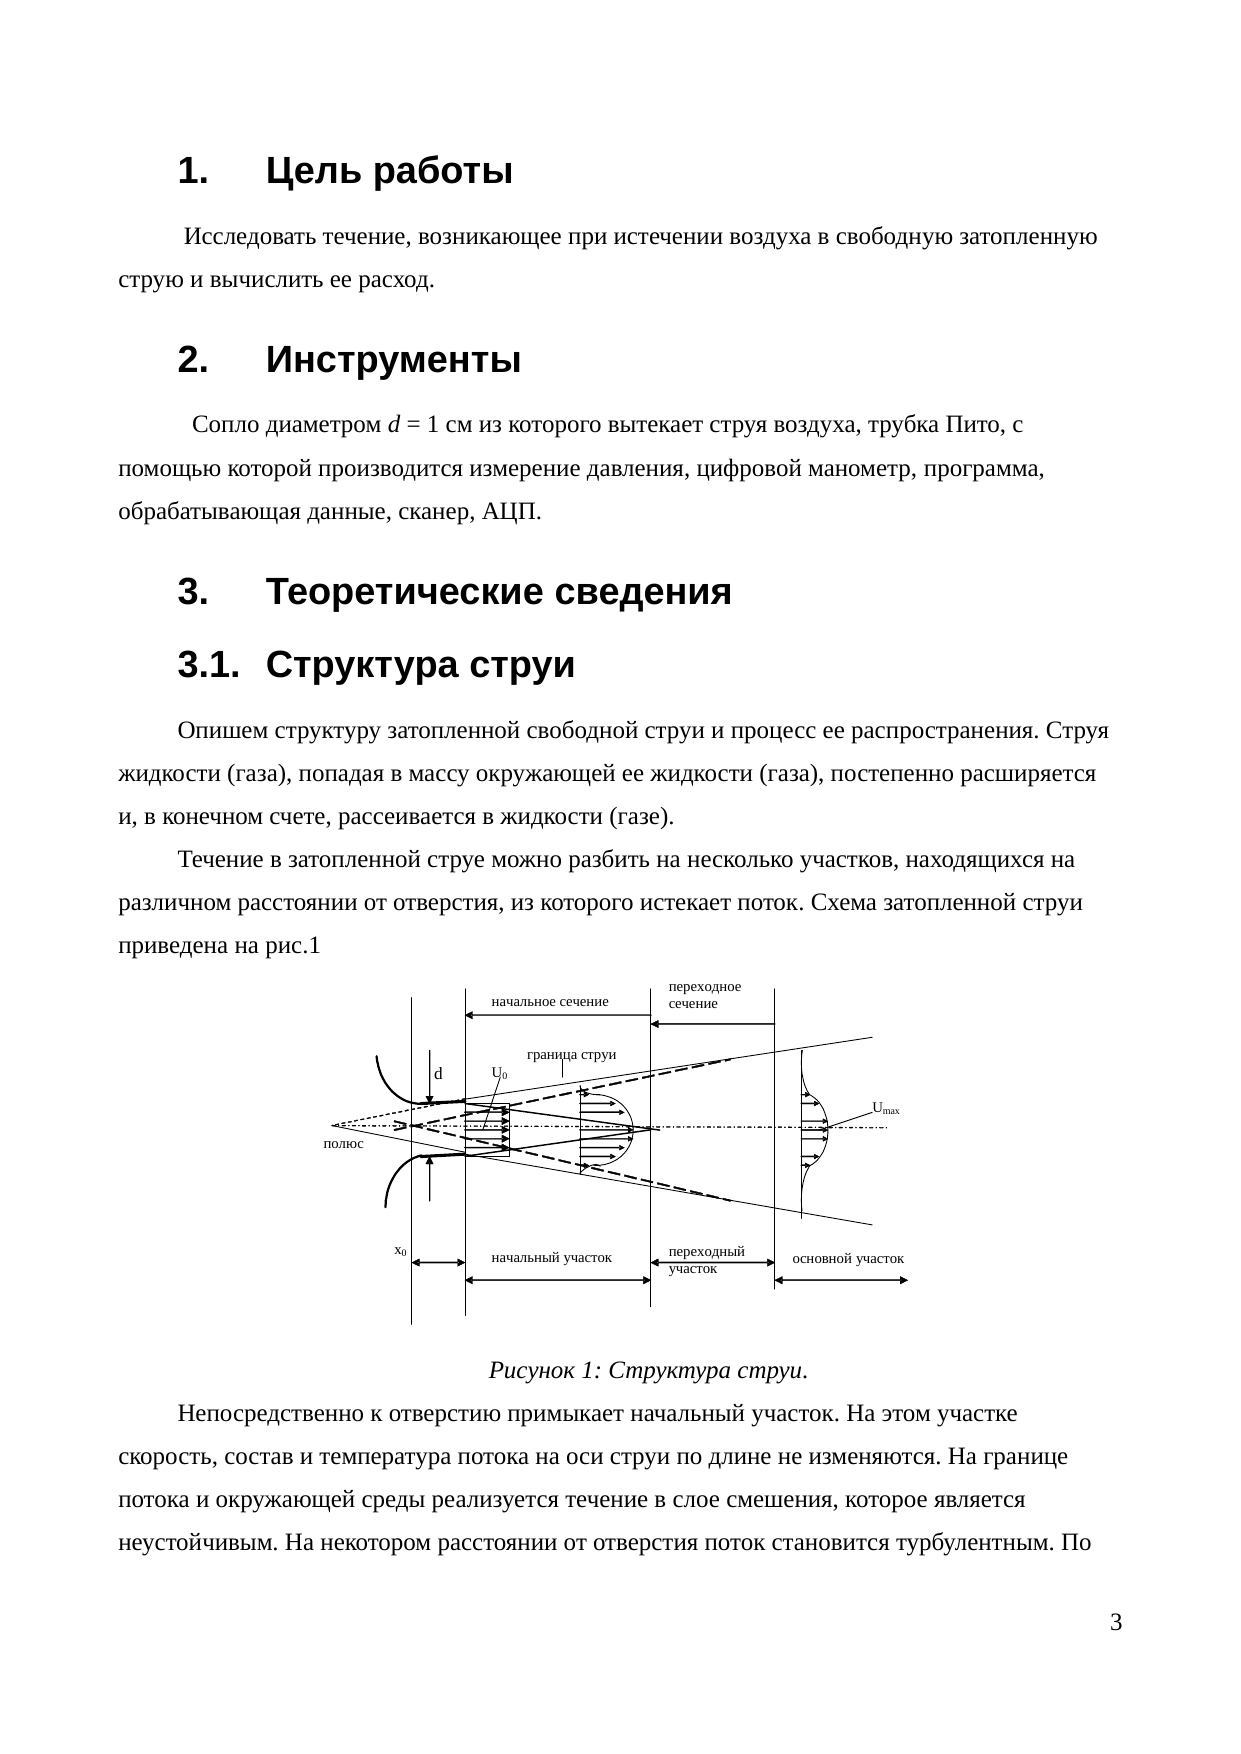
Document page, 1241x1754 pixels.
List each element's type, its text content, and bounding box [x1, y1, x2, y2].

text Сопло диаметром d = 1 см из которого вытекает струя воздуха, трубка Пито, с помощью которой производится измерение давления, цифровой манометр, программа, обрабатывающая данные, сканер, АЦП. [118, 409, 1122, 524]
text Опишем структуру затопленной свободной струи и процесс ее распространения. Струя жидкости (газа), попадая в массу окружающей ее жидкости (газа), постепенно расширяется и, в конечном счете, рассеивается в жидкости (газе). [118, 715, 1122, 830]
text Течение в затопленной струе можно разбить на несколько участков, находящихся на различном расстоянии от отверстия, из которого истекает поток. Схема затопленной струи приведена на рис.1 [118, 844, 1122, 959]
subtitle Теоретические сведения [118, 568, 1122, 612]
text Непосредственно к отверстию примыкает начальный участок. На этом участке скорость, состав и температура потока на оси струи по длине не изменяются. На границе потока и окружающей среды реализуется течение в слое смешения, которое является неустойчивым. На некотором расстоянии от отверстия поток становится турбулентным. По [118, 1398, 1122, 1556]
subtitle Структура струи [118, 642, 1122, 685]
text Исследовать течение, возникающее при истечении воздуха в свободную затопленную струю и вычислить ее расход. [118, 221, 1122, 293]
subtitle Цель работы [118, 148, 1122, 191]
subtitle Инструменты [118, 336, 1122, 380]
text Рисунок 1: Структура струи. [118, 1355, 1122, 1384]
